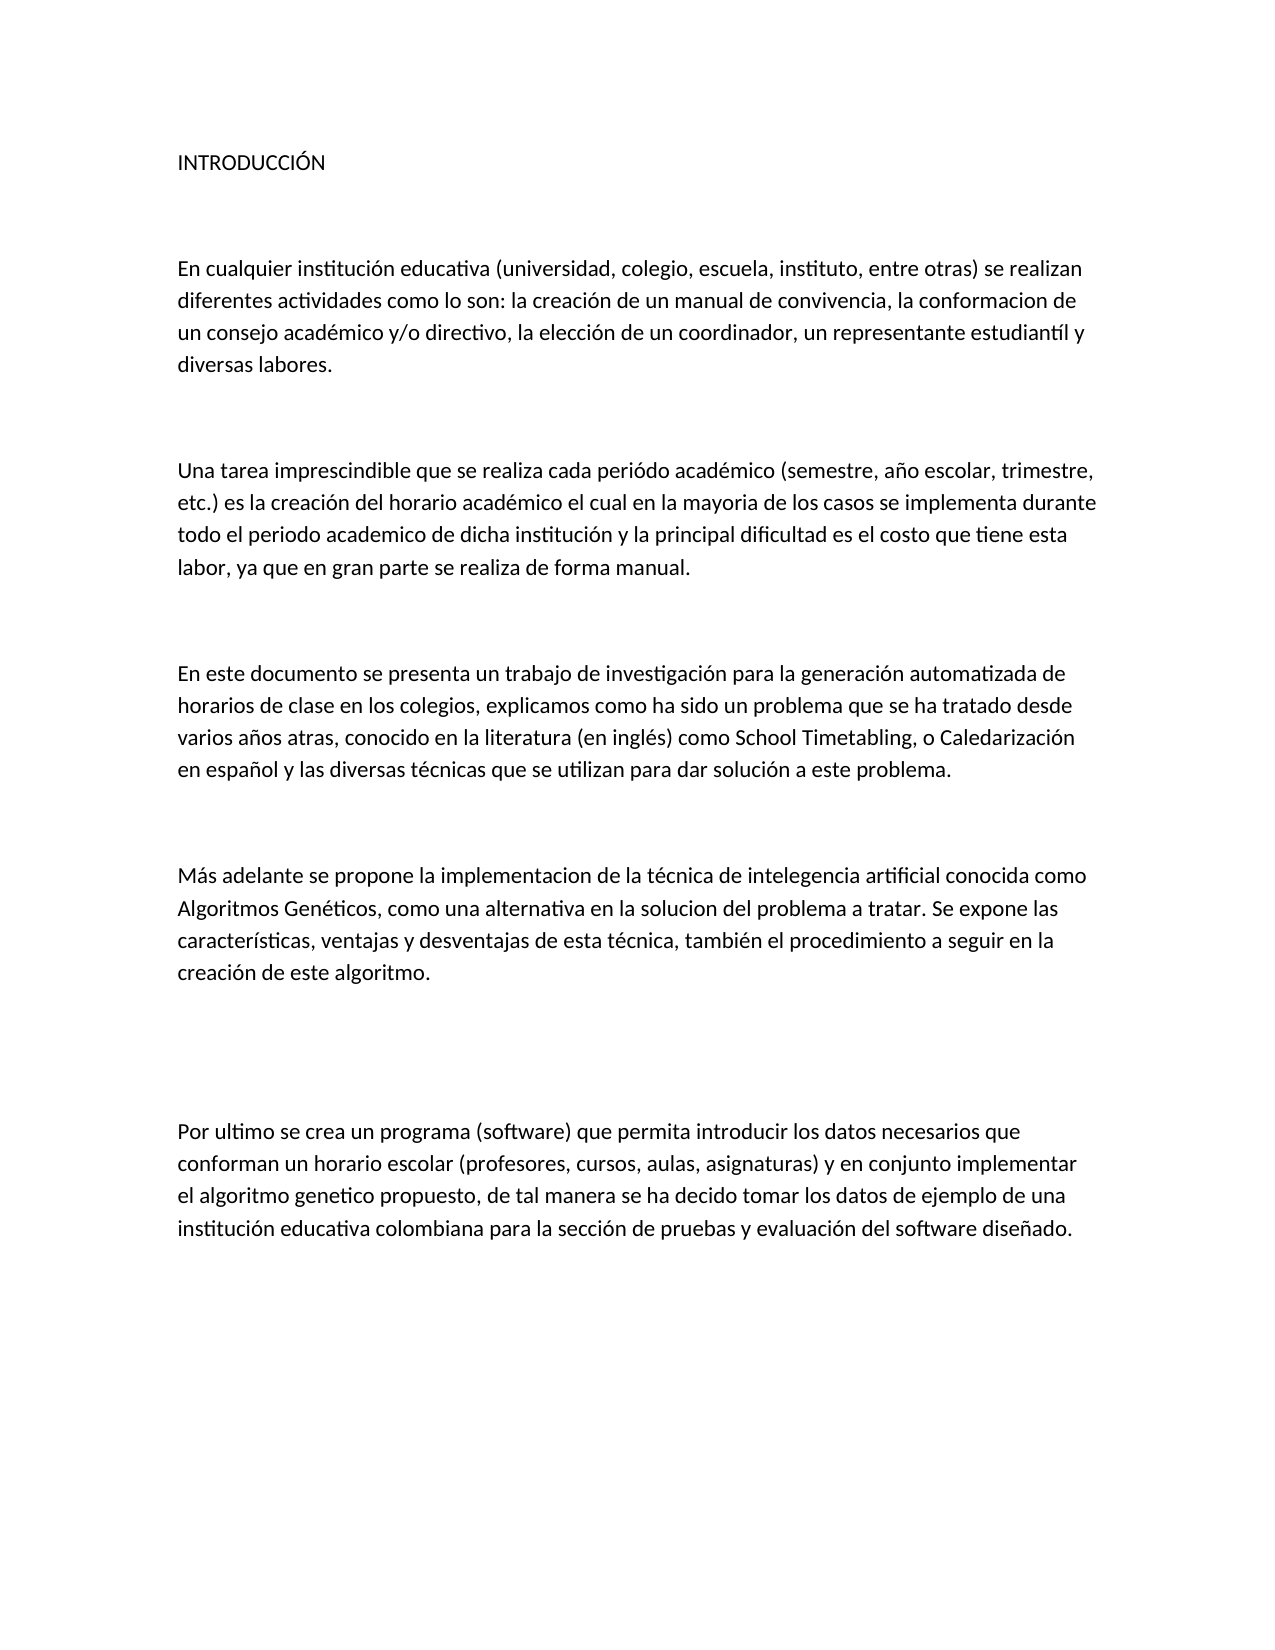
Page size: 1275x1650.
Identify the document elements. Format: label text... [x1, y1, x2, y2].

text Más adelante se propone la implementacion de la técnica de intelegencia artificial conocida como Algoritmos Genéticos, como una alternativa en la solucion del problema a tratar. Se expone las características, ventajas y desventajas de esta técnica, también el procedimiento a seguir en la creación de este algoritmo. [177, 861, 1098, 986]
text En cualquier institución educativa (universidad, colegio, escuela, instituto, entre otras) se realizan diferentes actividades como lo son: la creación de un manual de convivencia, la conformacion de un consejo académico y/o directivo, la elección de un coordinador, un representante estudiantíl y diversas labores. [177, 254, 1098, 378]
text Una tarea imprescindible que se realiza cada periódo académico (semestre, año escolar, trimestre, etc.) es la creación del horario académico el cual en la mayoria de los casos se implementa durante todo el periodo academico de dicha institución y la principal dificultad es el costo que tiene esta labor, ya que en gran parte se realiza de forma manual. [177, 456, 1098, 581]
text En este documento se presenta un trabajo de investigación para la generación automatizada de horarios de clase en los colegios, explicamos como ha sido un problema que se ha tratado desde varios años atras, conocido en la literatura (en inglés) como School Timetabling, o Caledarización en español y las diversas técnicas que se utilizan para dar solución a este problema. [177, 659, 1098, 783]
text INTRODUCCIÓN [177, 148, 1098, 176]
text Por ultimo se crea un programa (software) que permita introducir los datos necesarios que conforman un horario escolar (profesores, cursos, aulas, asignaturas) y en conjunto implementar el algoritmo genetico propuesto, de tal manera se ha decido tomar los datos de ejemplo de una institución educativa colombiana para la sección de pruebas y evaluación del software diseñado. [177, 1117, 1098, 1242]
